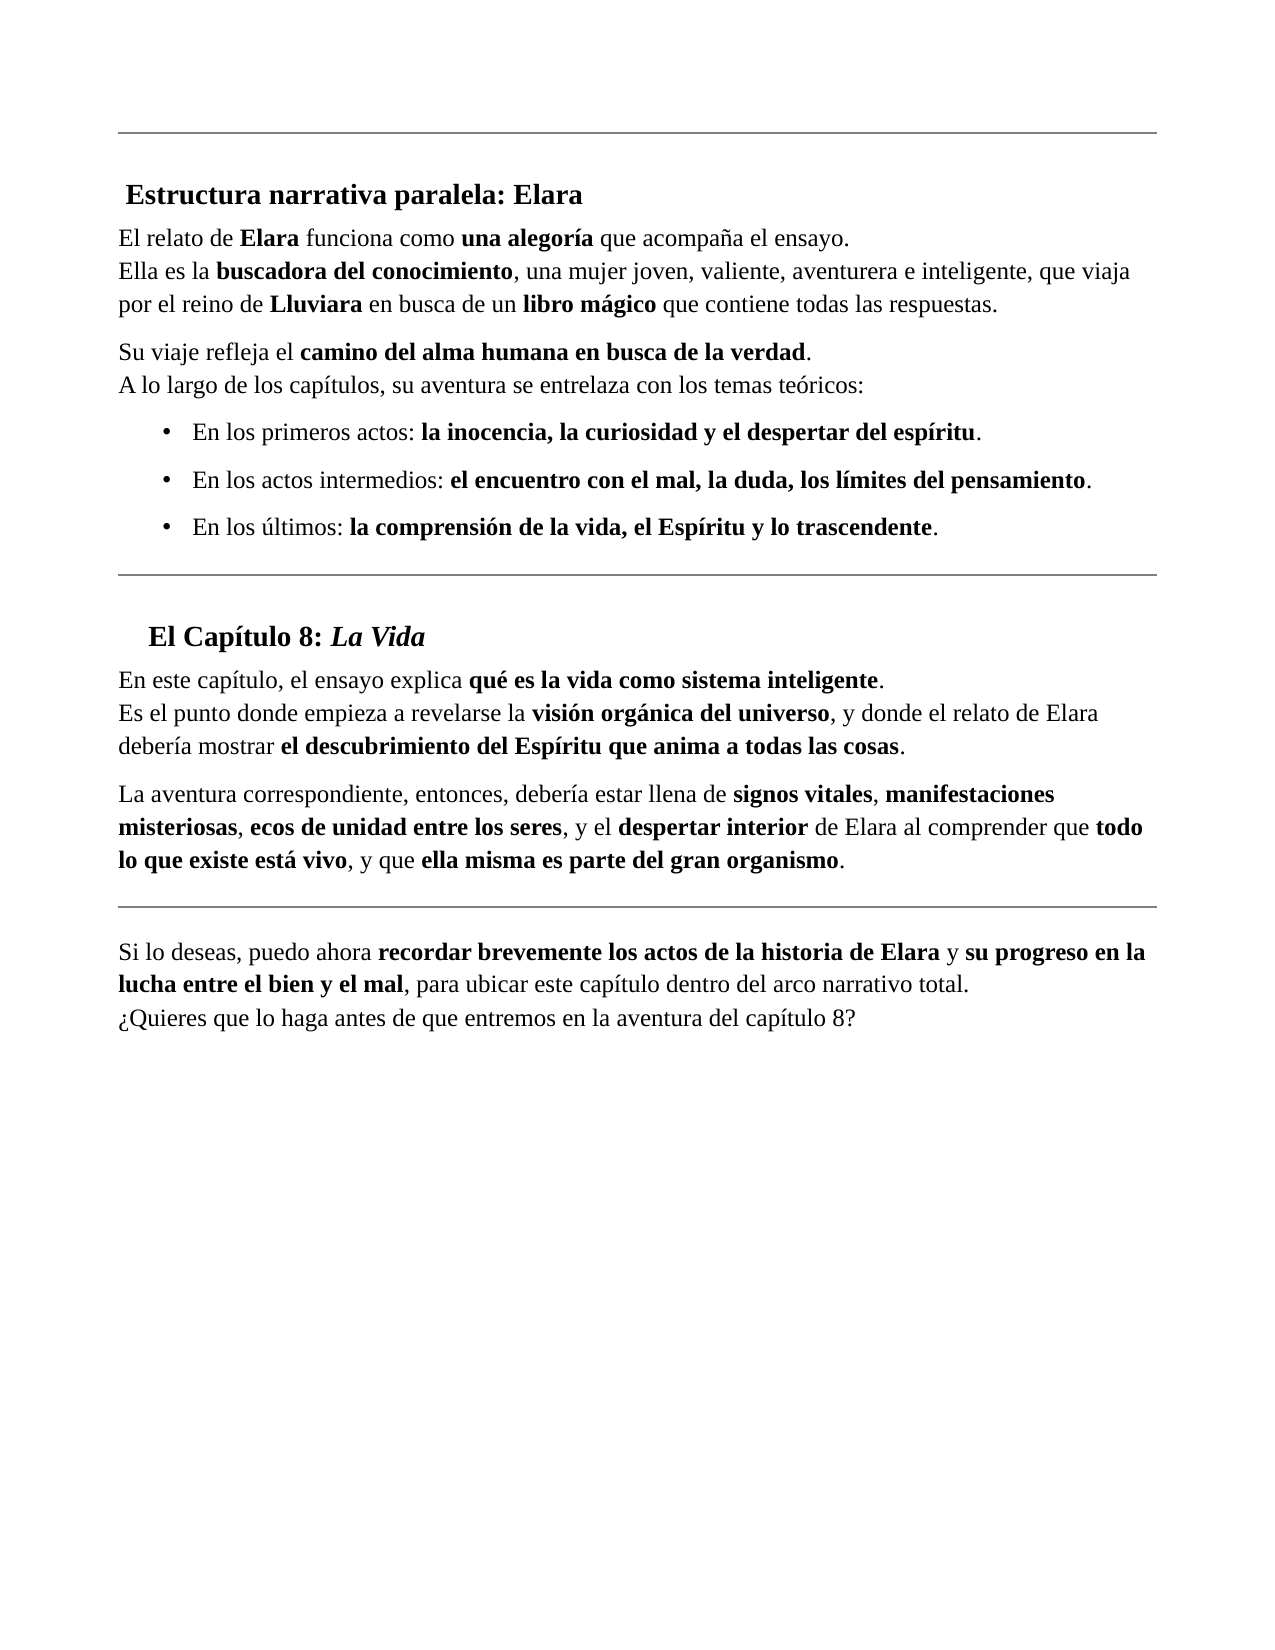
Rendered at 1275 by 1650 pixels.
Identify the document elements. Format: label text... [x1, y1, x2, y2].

text La aventura correspondiente, entonces, debería estar llena de signos vitales, manifestaciones misteriosas, ecos de unidad entre los seres, y el despertar interior de Elara al comprender que todo lo que existe está vivo, y que ella misma es parte del gran organismo. [118, 779, 1157, 873]
list En los actos intermedios: el encuentro con el mal, la duda, los límites del pensamiento. [162, 465, 1157, 494]
list En los últimos: la comprensión de la vida, el Espíritu y lo trascendente. [162, 512, 1157, 541]
subtitle 🗺️ Estructura narrativa paralela: Elara [118, 177, 1157, 211]
text Su viaje refleja el camino del alma humana en busca de la verdad. A lo largo de los capítulos, su aventura se entrelaza con los temas teóricos: [118, 337, 1157, 398]
text Si lo deseas, puedo ahora recordar brevemente los actos de la historia de Elara y su progreso en la lucha entre el bien y el mal, para ubicar este capítulo dentro del arco narrativo total. ¿Quieres que lo haga antes de que entremos en la aventura del capítulo 8? [118, 937, 1157, 1031]
subtitle 📘 El Capítulo 8: La Vida [118, 619, 1157, 652]
list En los primeros actos: la inocencia, la curiosidad y el despertar del espíritu. [162, 417, 1157, 446]
text En este capítulo, el ensayo explica qué es la vida como sistema inteligente. Es el punto donde empieza a revelarse la visión orgánica del universo, y donde el relato de Elara debería mostrar el descubrimiento del Espíritu que anima a todas las cosas. [118, 665, 1157, 760]
text El relato de Elara funciona como una alegoría que acompaña el ensayo. Ella es la buscadora del conocimiento, una mujer joven, valiente, aventurera e inteligente, que viaja por el reino de Lluviara en busca de un libro mágico que contiene todas las respuestas. [118, 223, 1157, 318]
